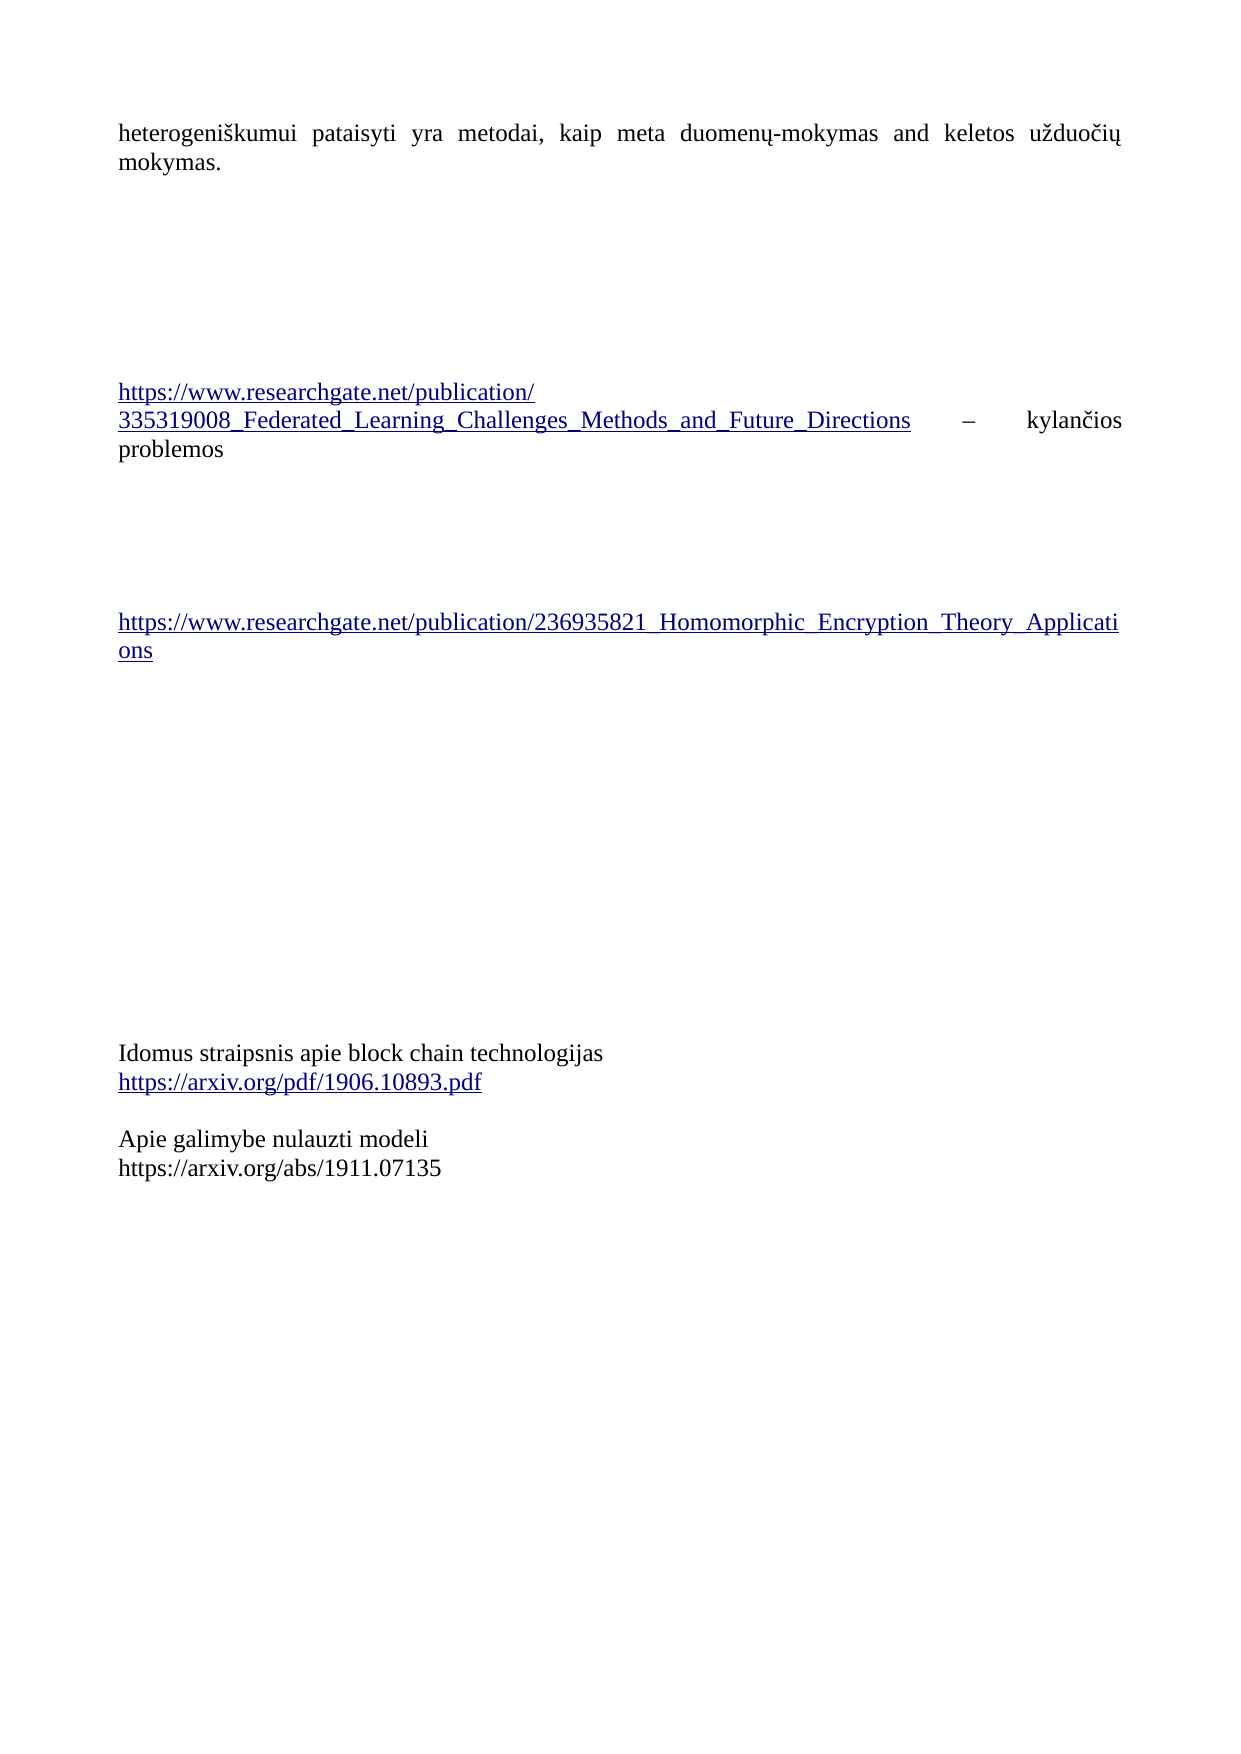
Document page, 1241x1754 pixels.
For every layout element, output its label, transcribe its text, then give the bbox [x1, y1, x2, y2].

text heterogeniškumui pataisyti yra metodai, kaip meta duomenų-mokymas and keletos užduočių mokymas. [118, 118, 1122, 176]
text https://www.researchgate.net/publication/335319008_Federated_Learning_Challenges_Methods_and_Future_Directions – kylančios problemos [118, 377, 1122, 463]
text https://www.researchgate.net/publication/236935821_Homomorphic_Encryption_Theory_Applications [118, 578, 1122, 664]
text https://arxiv.org/pdf/1906.10893.pdf [118, 1067, 1122, 1096]
text Apie galimybe nulauzti modeli [118, 1124, 1122, 1153]
text https://arxiv.org/abs/1911.07135 [118, 1153, 1122, 1182]
text Idomus straipsnis apie block chain technologijas [118, 1038, 1122, 1067]
